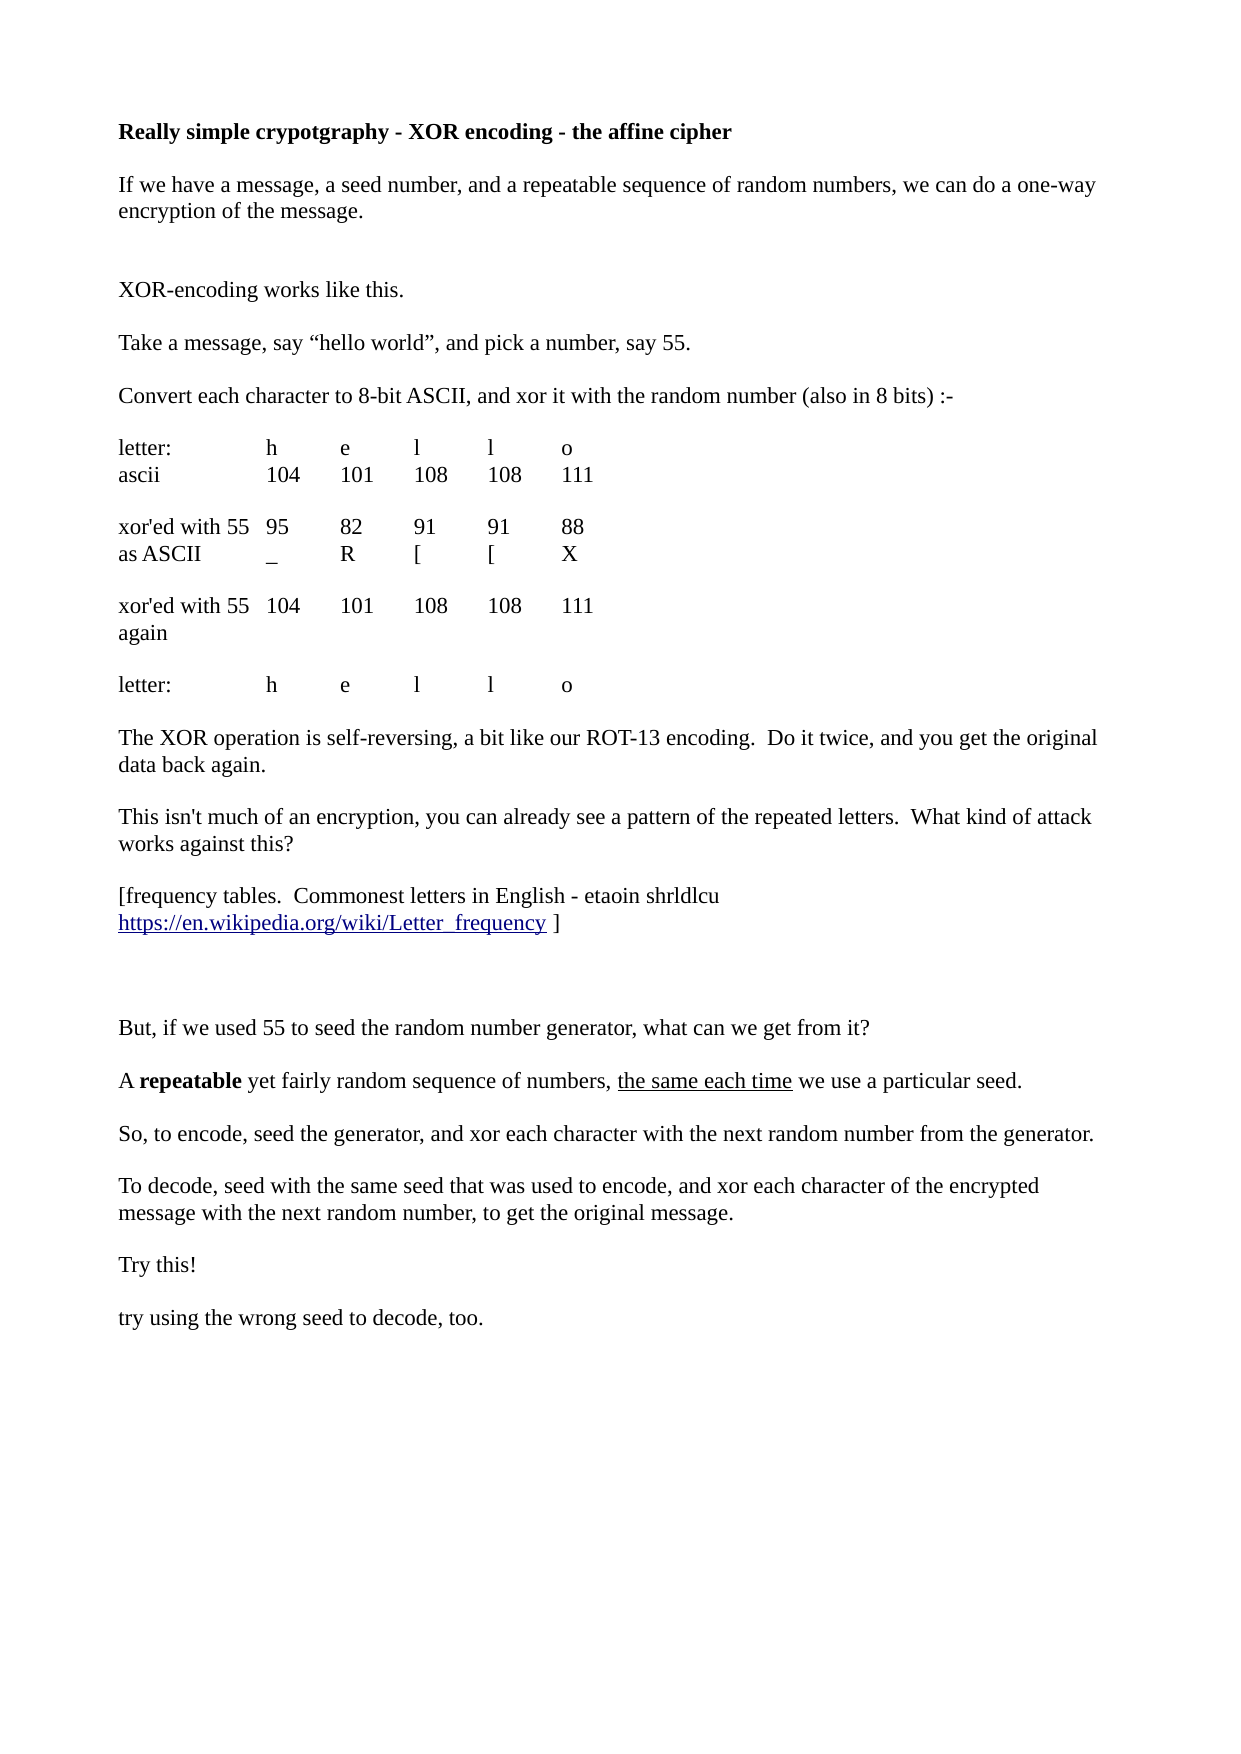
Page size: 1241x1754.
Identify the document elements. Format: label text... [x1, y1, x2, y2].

text To decode, seed with the same seed that was used to encode, and xor each character of the encrypted message with the next random number, to get the original message. [118, 1172, 1122, 1225]
text So, to encode, seed the generator, and xor each character with the next random number from the generator. [118, 1119, 1122, 1146]
text This isn't much of an encryption, you can already see a pattern of the repeated letters. What kind of attack works against this? [118, 803, 1122, 856]
text Take a message, say “hello world”, and pick a number, say 55. [118, 329, 1122, 355]
text ascii 104 101 108 108 111 [118, 461, 1122, 487]
text as ASCII _ R [ [ X [118, 540, 1122, 566]
text Really simple crypotgraphy - XOR encoding - the affine cipher [118, 118, 1122, 144]
text try using the wrong seed to decode, too. [118, 1304, 1122, 1330]
text [frequency tables. Commonest letters in English - etaoin shrldlcu https://en.wikipedia.org/wiki/Letter_frequency ] [118, 882, 1122, 935]
text letter: h e l l o [118, 434, 1122, 461]
text again [118, 619, 1122, 645]
text The XOR operation is self-reversing, a bit like our ROT-13 encoding. Do it twice, and you get the original data back again. [118, 724, 1122, 777]
text xor'ed with 55 104 101 108 108 111 [118, 592, 1122, 619]
text Convert each character to 8-bit ASCII, and xor it with the random number (also in 8 bits) :- [118, 382, 1122, 408]
text xor'ed with 55 95 82 91 91 88 [118, 513, 1122, 540]
text Try this! [118, 1251, 1122, 1278]
text letter: h e l l o [118, 672, 1122, 698]
text A repeatable yet fairly random sequence of numbers, the same each time we use a particular seed. [118, 1067, 1122, 1093]
text If we have a message, a seed number, and a repeatable sequence of random numbers, we can do a one-way encryption of the message. [118, 171, 1122, 223]
text But, if we used 55 to seed the random number generator, what can we get from it? [118, 1014, 1122, 1041]
text XOR-encoding works like this. [118, 276, 1122, 303]
